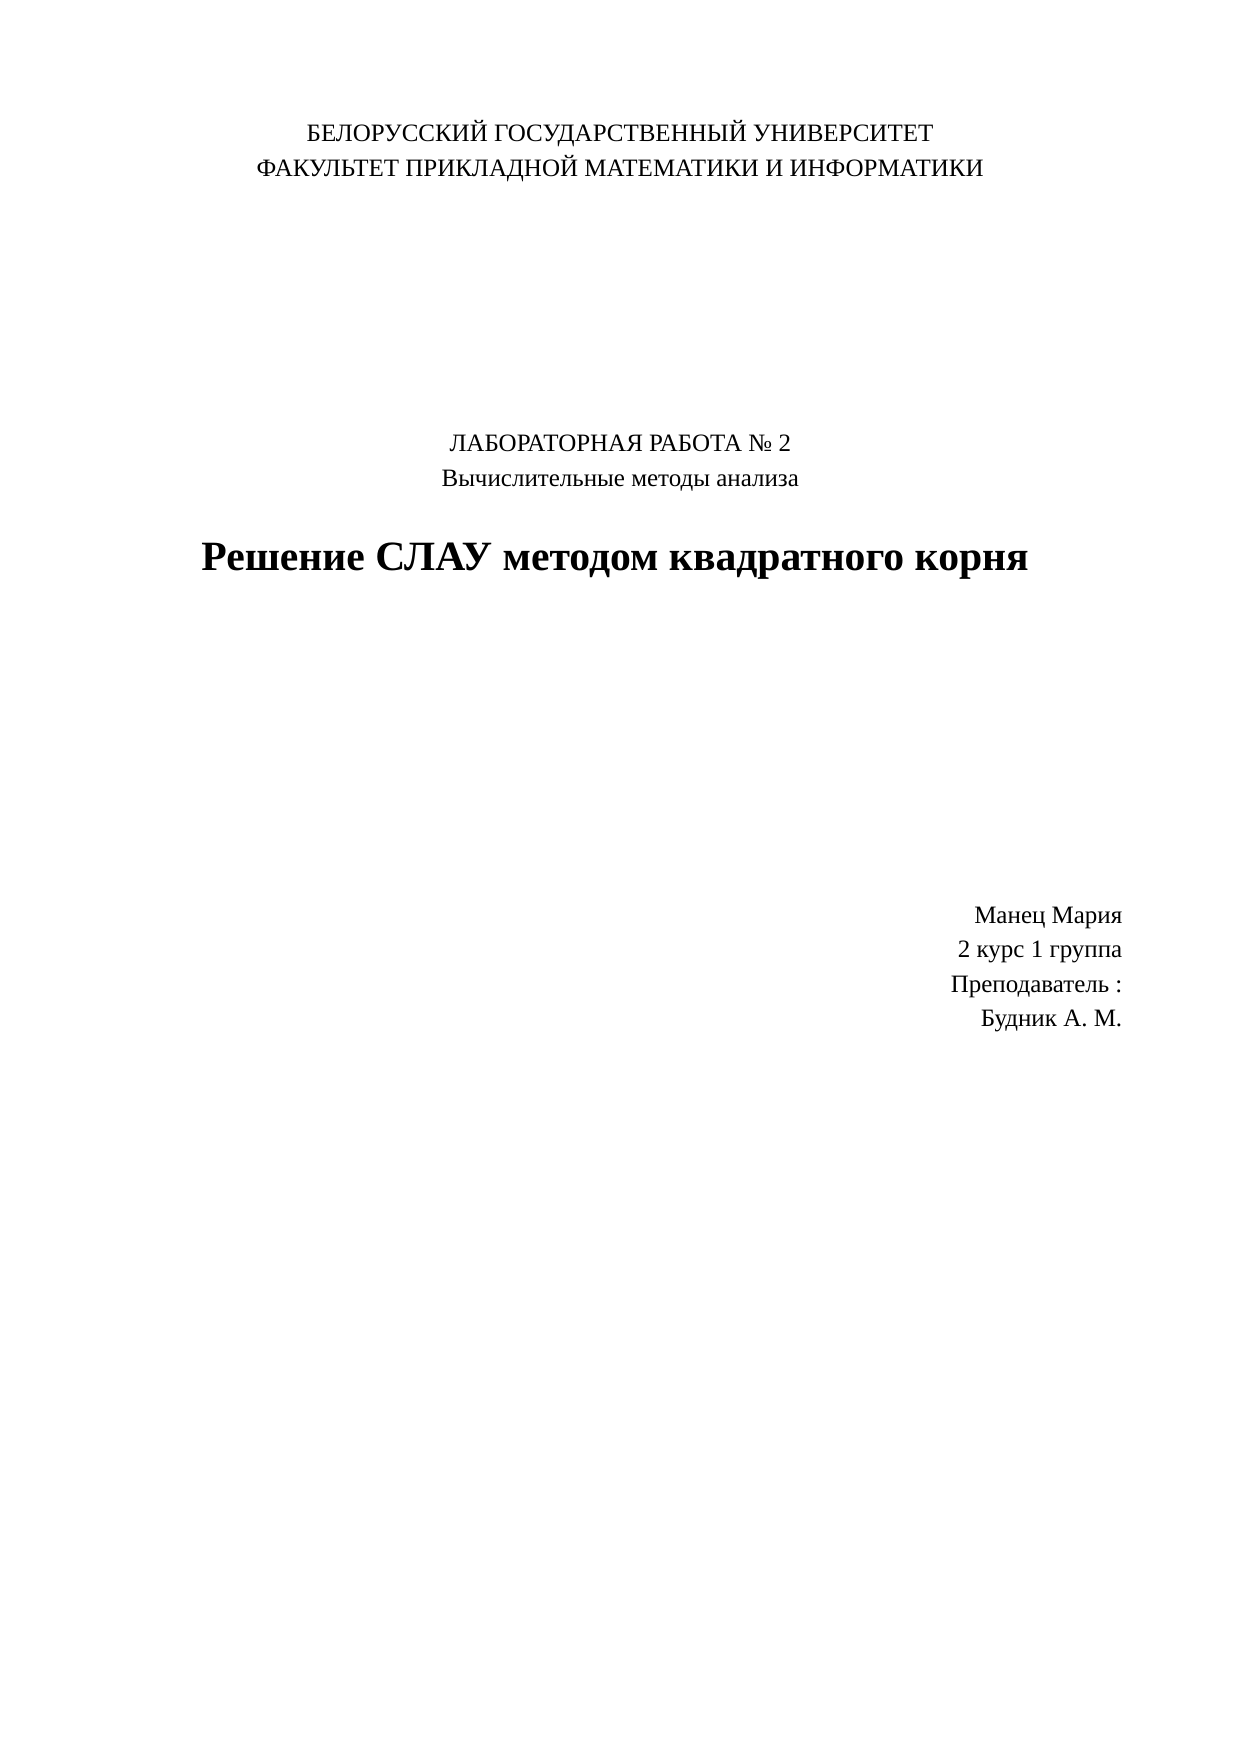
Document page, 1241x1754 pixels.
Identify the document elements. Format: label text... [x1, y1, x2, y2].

text Будник А. М. [783, 1003, 1122, 1032]
text ЛАБОРАТОРНАЯ РАБОТА № 2 [118, 428, 1122, 457]
text 2 курс 1 группа [828, 934, 1122, 963]
text БЕЛОРУССКИЙ ГОСУДАРСТВЕННЫЙ УНИВЕРСИТЕТ [118, 118, 1122, 147]
text ФАКУЛЬТЕТ ПРИКЛАДНОЙ МАТЕМАТИКИ И ИНФОРМАТИКИ [118, 153, 1122, 181]
text Манец Мария [841, 900, 1122, 928]
text Решение СЛАУ методом квадратного корня [118, 532, 1122, 580]
text Преподаватель : [783, 969, 1122, 997]
text Вычислительные методы анализа [118, 463, 1122, 492]
